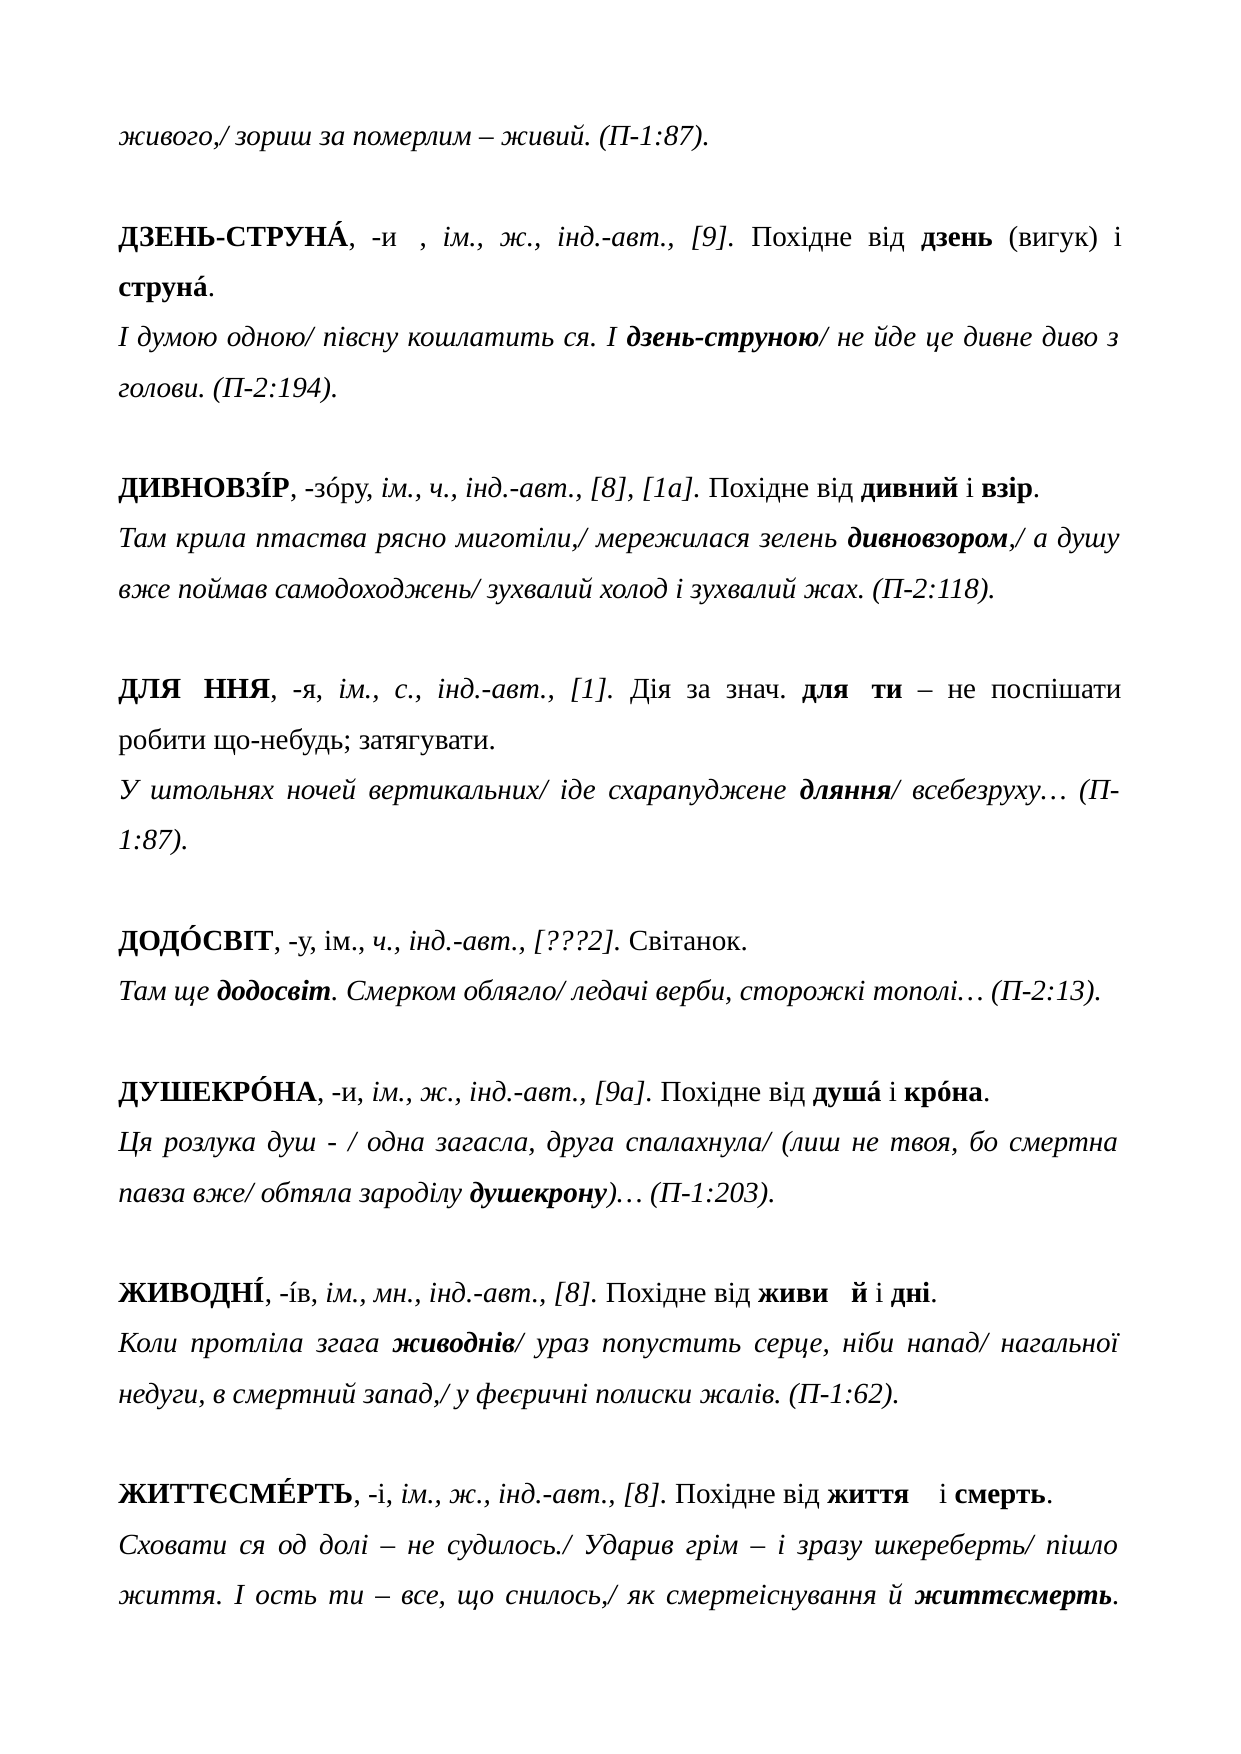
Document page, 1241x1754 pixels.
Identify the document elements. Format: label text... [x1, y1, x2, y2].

text Сховати ся од долі – не судилось./ Ударив грім – і зразу шкереберть/ пішло життя. І ость ти – все, що снилось,/ як смертеіснування й життєсмерть. [118, 1527, 1122, 1611]
text Коли протліла згага живоднів/ ураз попустить серце, ніби напад/ нагальної недуги, в смертний запад,/ у феєричні полиски жалів. (П-1:62). [118, 1326, 1122, 1409]
text Там крила птаства рясно миготіли,/ мережилася зелень дивновзором,/ а душу вже поймав самодоходжень/ зухвалий холод і зухвалий жах. (П-2:118). [118, 521, 1122, 604]
text Дивновзíр, -зóру, ім., ч., інд.-авт., [8], [1а]. Похідне від дивний і взір. [118, 470, 1122, 504]
text живого,/ зориш за померлим – живий. (П-1:87). [118, 118, 1122, 152]
text Дляння, -я, ім., с., інд.-авт., [1]. Дія за знач. дляти – не поспішати робити що-небудь; затягувати. [118, 672, 1122, 755]
text Там ще додосвіт. Смерком облягло/ ледачі верби, сторожкі тополі… (П-2:13). [118, 973, 1122, 1007]
text Дзень-струнá, -и, ім., ж., інд.-авт., [9]. Похідне від дзень (вигук) і струнá. [118, 219, 1122, 303]
text Живоднí, -íв, ім., мн., інд.-авт., [8]. Похідне від живий і дні. [118, 1275, 1122, 1309]
text Душекрóна, -и, ім., ж., інд.-авт., [9а]. Похідне від душá і крóна. [118, 1074, 1122, 1108]
text Життєсмéрть, -і, ім., ж., інд.-авт., [8]. Похідне від життя і смерть. [118, 1477, 1122, 1510]
text Ця розлука душ - / одна загасла, друга спалахнула/ (лиш не твоя, бо смертна павза вже/ обтяла зароділу душекрону)… (П-1:203). [118, 1124, 1122, 1208]
text І думою одною/ півсну кошлатить ся. І дзень-струною/ не йде це дивне диво з голови. (П-2:194). [118, 319, 1122, 403]
text У штольнях ночей вертикальних/ іде схарапуджене дляння/ всебезруху… (П-1:87). [118, 772, 1122, 856]
text Додóсвіт, -у, ім., ч., інд.-авт., [???2]. Світанок. [118, 923, 1122, 957]
